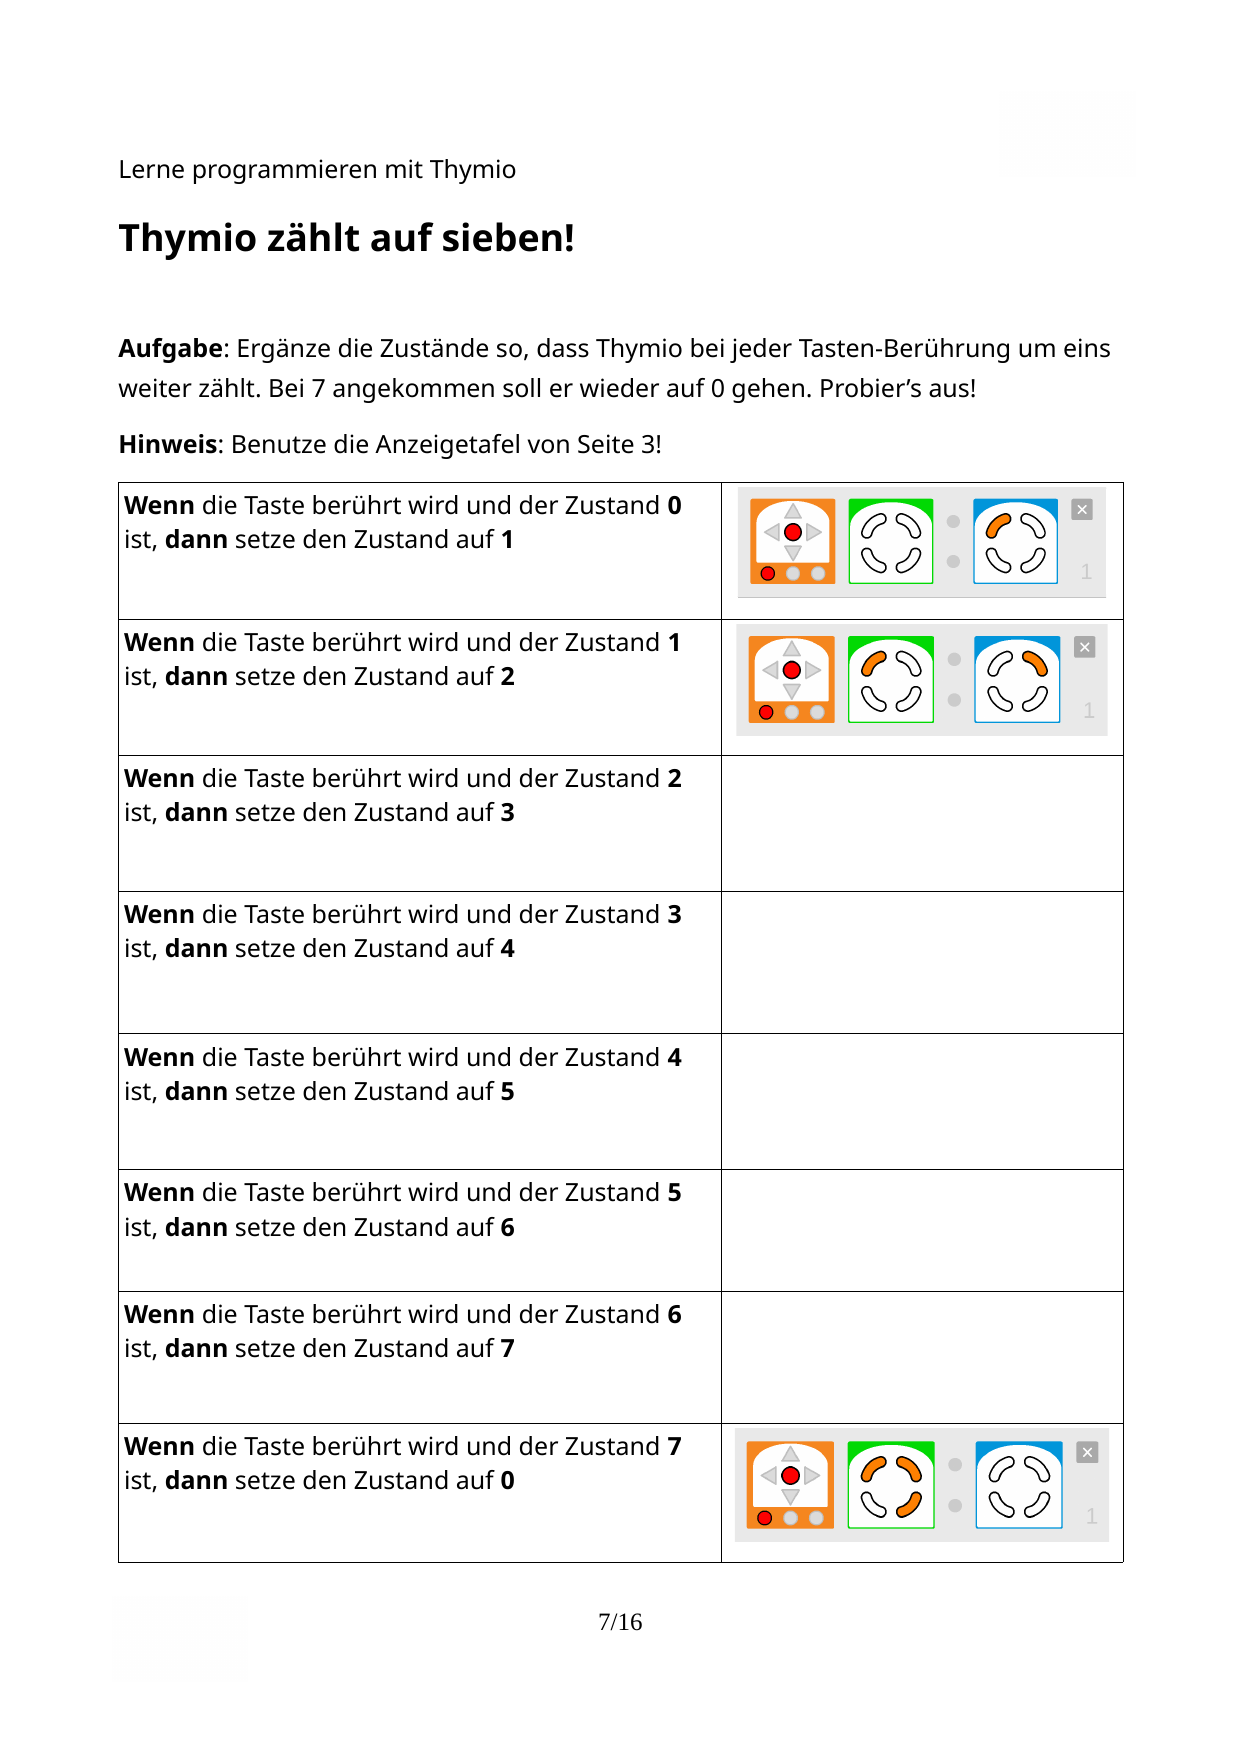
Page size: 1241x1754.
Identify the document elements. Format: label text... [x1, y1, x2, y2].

picture [734, 1428, 1110, 1542]
table_cell [722, 1170, 1123, 1291]
table_cell Wenn die Taste berührt wird und der Zustand 2 ist, dann setze den Zustand auf 3 [119, 756, 721, 891]
table_cell [722, 892, 1123, 1033]
table_cell [722, 756, 1123, 891]
table_header [722, 599, 1123, 619]
picture [999, 91, 1136, 177]
picture [112, 1596, 249, 1682]
picture [737, 487, 1107, 599]
table_cell Wenn die Taste berührt wird und der Zustand 3 ist, dann setze den Zustand auf 4 [119, 892, 721, 1033]
table_cell Wenn die Taste berührt wird und der Zustand 1 ist, dann setze den Zustand auf 2 [119, 620, 721, 755]
table_cell Wenn die Taste berührt wird und der Zustand 5 ist, dann setze den Zustand auf 6 [119, 1170, 721, 1291]
table_cell [722, 1424, 1123, 1562]
table_cell Wenn die Taste berührt wird und der Zustand 7 ist, dann setze den Zustand auf 0 [119, 1424, 721, 1562]
text Hinweis: Benutze die Anzeigetafel von Seite 3! [118, 426, 1122, 461]
table_cell [722, 625, 1123, 755]
table_header [722, 483, 1123, 598]
table_cell Wenn die Taste berührt wird und der Zustand 4 ist, dann setze den Zustand auf 5 [119, 1034, 721, 1169]
table_cell [722, 1034, 1123, 1169]
table_cell [722, 620, 1123, 624]
table_cell Wenn die Taste berührt wird und der Zustand 6 ist, dann setze den Zustand auf 7 [119, 1292, 721, 1423]
text Aufgabe: Ergänze die Zustände so, dass Thymio bei jeder Tasten-Berührung um eins weiter zählt. Bei 7 angekommen soll er wieder auf 0 gehen. Probier’s aus! [118, 330, 1122, 405]
subtitle Thymio zählt auf sieben! [118, 211, 1122, 262]
picture [736, 624, 1108, 736]
table_cell [722, 1292, 1123, 1423]
table_header Wenn die Taste berührt wird und der Zustand 0 ist, dann setze den Zustand auf 1 [119, 483, 721, 619]
